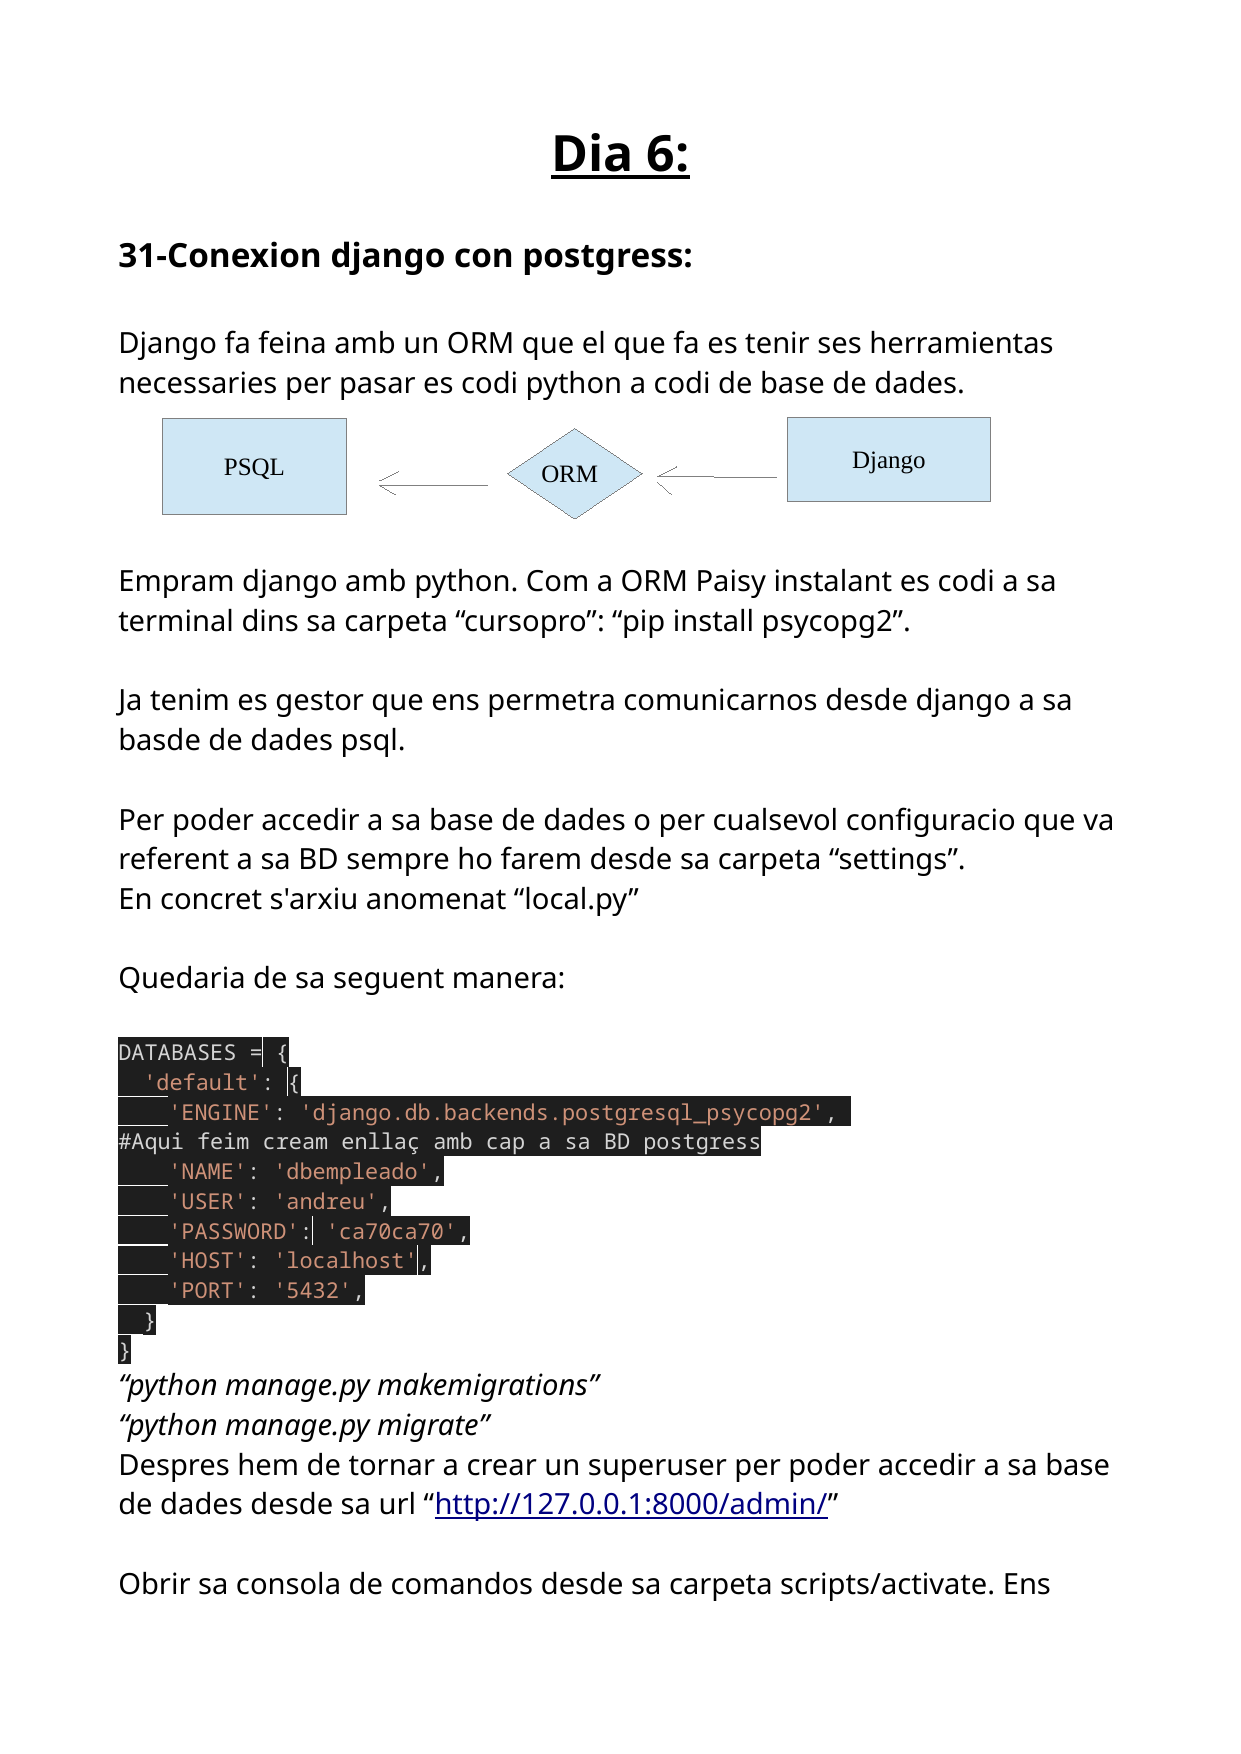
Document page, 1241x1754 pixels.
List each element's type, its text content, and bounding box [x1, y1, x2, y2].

text “python manage.py migrate” [118, 1404, 1122, 1444]
text 'PORT': '5432', [118, 1275, 1122, 1305]
text Django fa feina amb un ORM que el que fa es tenir ses herramientas necessaries per pasar es codi python a codi de base de dades. [118, 322, 1122, 402]
text Quedaria de sa seguent manera: [118, 957, 1122, 997]
text “python manage.py makemigrations” [118, 1364, 1122, 1404]
text 'USER': 'andreu', [118, 1186, 1122, 1216]
text 31-Conexion django con postgress: [118, 232, 1122, 277]
text 'default': { [118, 1067, 1122, 1096]
text 'PASSWORD': 'ca70ca70', [118, 1216, 1122, 1245]
text } [118, 1335, 1122, 1364]
text DATABASES = { [118, 1037, 1122, 1067]
text Empram django amb python. Com a ORM Paisy instalant es codi a sa terminal dins sa carpeta “cursopro”: “pip install psycopg2”. [118, 561, 1122, 640]
text Despres hem de tornar a crear un superuser per poder accedir a sa base de dades desde sa url “http://127.0.0.1:8000/admin/” [118, 1444, 1122, 1523]
text 'ENGINE': 'django.db.backends.postgresql_psycopg2', [118, 1096, 1122, 1126]
text Per poder accedir a sa base de dades o per cualsevol configuracio que va referent a sa BD sempre ho farem desde sa carpeta “settings”. [118, 799, 1122, 878]
text Obrir sa consola de comandos desde sa carpeta scripts/activate. Ens [118, 1563, 1122, 1603]
text 'HOST': 'localhost', [118, 1245, 1122, 1275]
text 'NAME': 'dbempleado', [118, 1156, 1122, 1186]
text Dia 6: [118, 118, 1122, 186]
text En concret s'arxiu anomenat “local.py” [118, 878, 1122, 918]
text Ja tenim es gestor que ens permetra comunicarnos desde django a sa basde de dades psql. [118, 680, 1122, 759]
text } [118, 1305, 1122, 1335]
text #Aqui feim cream enllaç amb cap a sa BD postgress [118, 1126, 1122, 1156]
